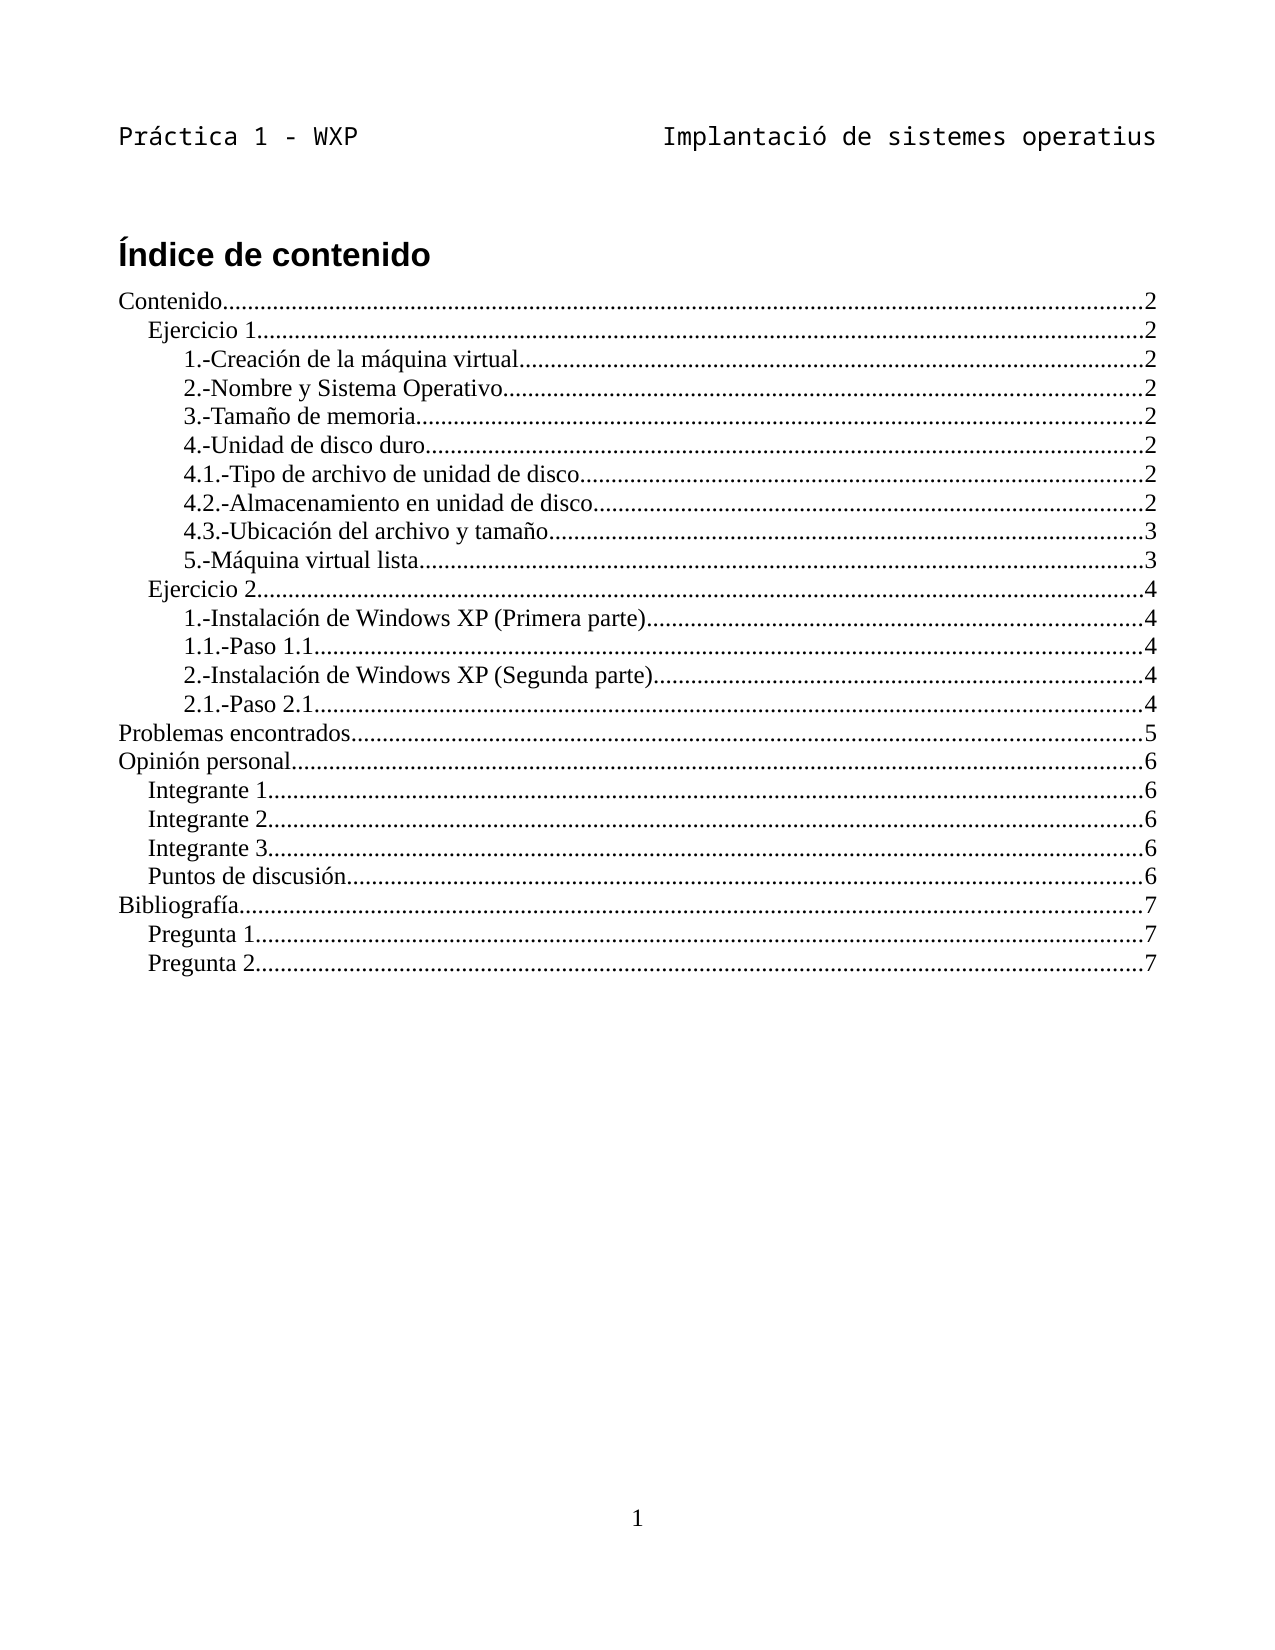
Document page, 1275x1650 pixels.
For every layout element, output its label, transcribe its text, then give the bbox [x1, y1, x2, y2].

subtitle Índice de contenido [118, 235, 1157, 274]
text Pregunta 1 7 [148, 919, 1157, 948]
text Integrante 3 6 [148, 833, 1157, 861]
text Integrante 1 6 [148, 775, 1157, 804]
text Integrante 2 6 [148, 804, 1157, 833]
text 2.-Instalación de Windows XP (Segunda parte) 4 [177, 660, 1157, 689]
text Ejercicio 1 2 [148, 315, 1157, 344]
text Opinión personal 6 [118, 746, 1157, 775]
text Puntos de discusión 6 [148, 861, 1157, 890]
text 1.-Creación de la máquina virtual 2 [177, 344, 1157, 373]
text Ejercicio 2 4 [148, 574, 1157, 603]
text Problemas encontrados 5 [118, 718, 1157, 746]
text 5.-Máquina virtual lista 3 [177, 545, 1157, 574]
text 4.2.-Almacenamiento en unidad de disco 2 [177, 488, 1157, 516]
text Contenido 2 [118, 286, 1157, 315]
text 2.1.-Paso 2.1 4 [177, 689, 1157, 718]
text 1.1.-Paso 1.1 4 [177, 631, 1157, 660]
text Pregunta 2 7 [148, 948, 1157, 976]
text 2.-Nombre y Sistema Operativo 2 [177, 373, 1157, 401]
text 4.3.-Ubicación del archivo y tamaño 3 [177, 516, 1157, 545]
text 1.-Instalación de Windows XP (Primera parte) 4 [177, 603, 1157, 631]
text 4.1.-Tipo de archivo de unidad de disco 2 [177, 459, 1157, 488]
text 3.-Tamaño de memoria 2 [177, 401, 1157, 430]
text Bibliografía 7 [118, 890, 1157, 919]
text 4.-Unidad de disco duro 2 [177, 430, 1157, 459]
